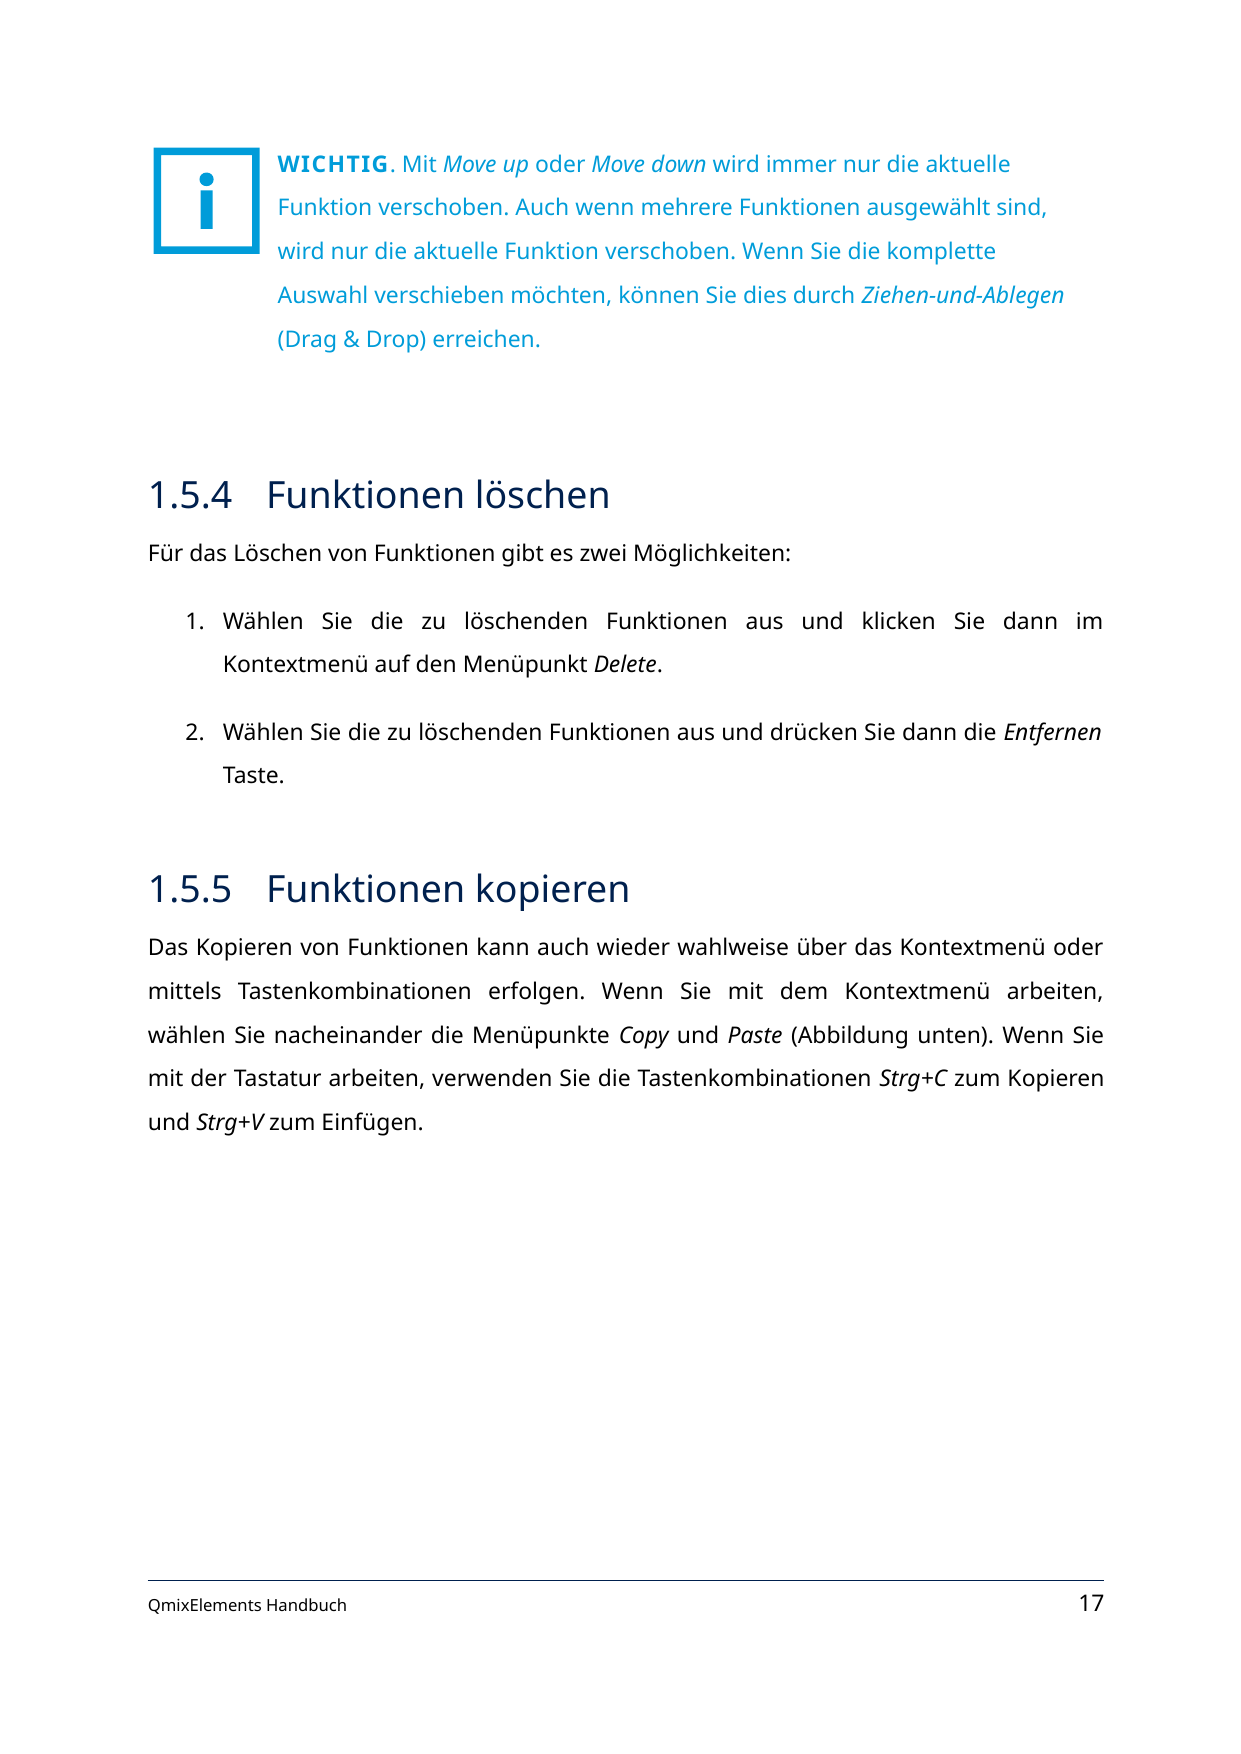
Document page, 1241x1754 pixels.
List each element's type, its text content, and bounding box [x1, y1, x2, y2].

text Das Kopieren von Funktionen kann auch wieder wahlweise über das Kontextmenü oder mittels Tastenkombinationen erfolgen. Wenn Sie mit dem Kontextmenü arbeiten, wählen Sie nacheinander die Menüpunkte Copy und Paste (Abbildung unten). Wenn Sie mit der Tastatur arbeiten, verwenden Sie die Tastenkombinationen Strg+C zum Kopieren und Strg+V zum Einfügen. [148, 931, 1104, 1137]
subtitle Funktionen kopieren [148, 862, 1104, 913]
list Wählen Sie die zu löschenden Funktionen aus und drücken Sie dann die Entfernen Taste. [185, 716, 1104, 791]
list Wählen Sie die zu löschenden Funktionen aus und klicken Sie dann im Kontextmenü auf den Menüpunkt Delete. [185, 604, 1104, 679]
table_header [148, 136, 266, 366]
table_header Wichtig. Mit Move up oder Move down wird immer nur die aktuelle Funktion verschoben. Auch wenn mehrere Funktionen ausgewählt sind, wird nur die aktuelle Funktion verschoben. Wenn Sie die komplette Auswahl verschieben möchten, können Sie dies durch Ziehen-und-Ablegen (Drag & Drop) erreichen. [266, 136, 1104, 366]
text Für das Löschen von Funktionen gibt es zwei Möglichkeiten: [148, 537, 1104, 568]
subtitle Funktionen löschen [148, 468, 1104, 519]
